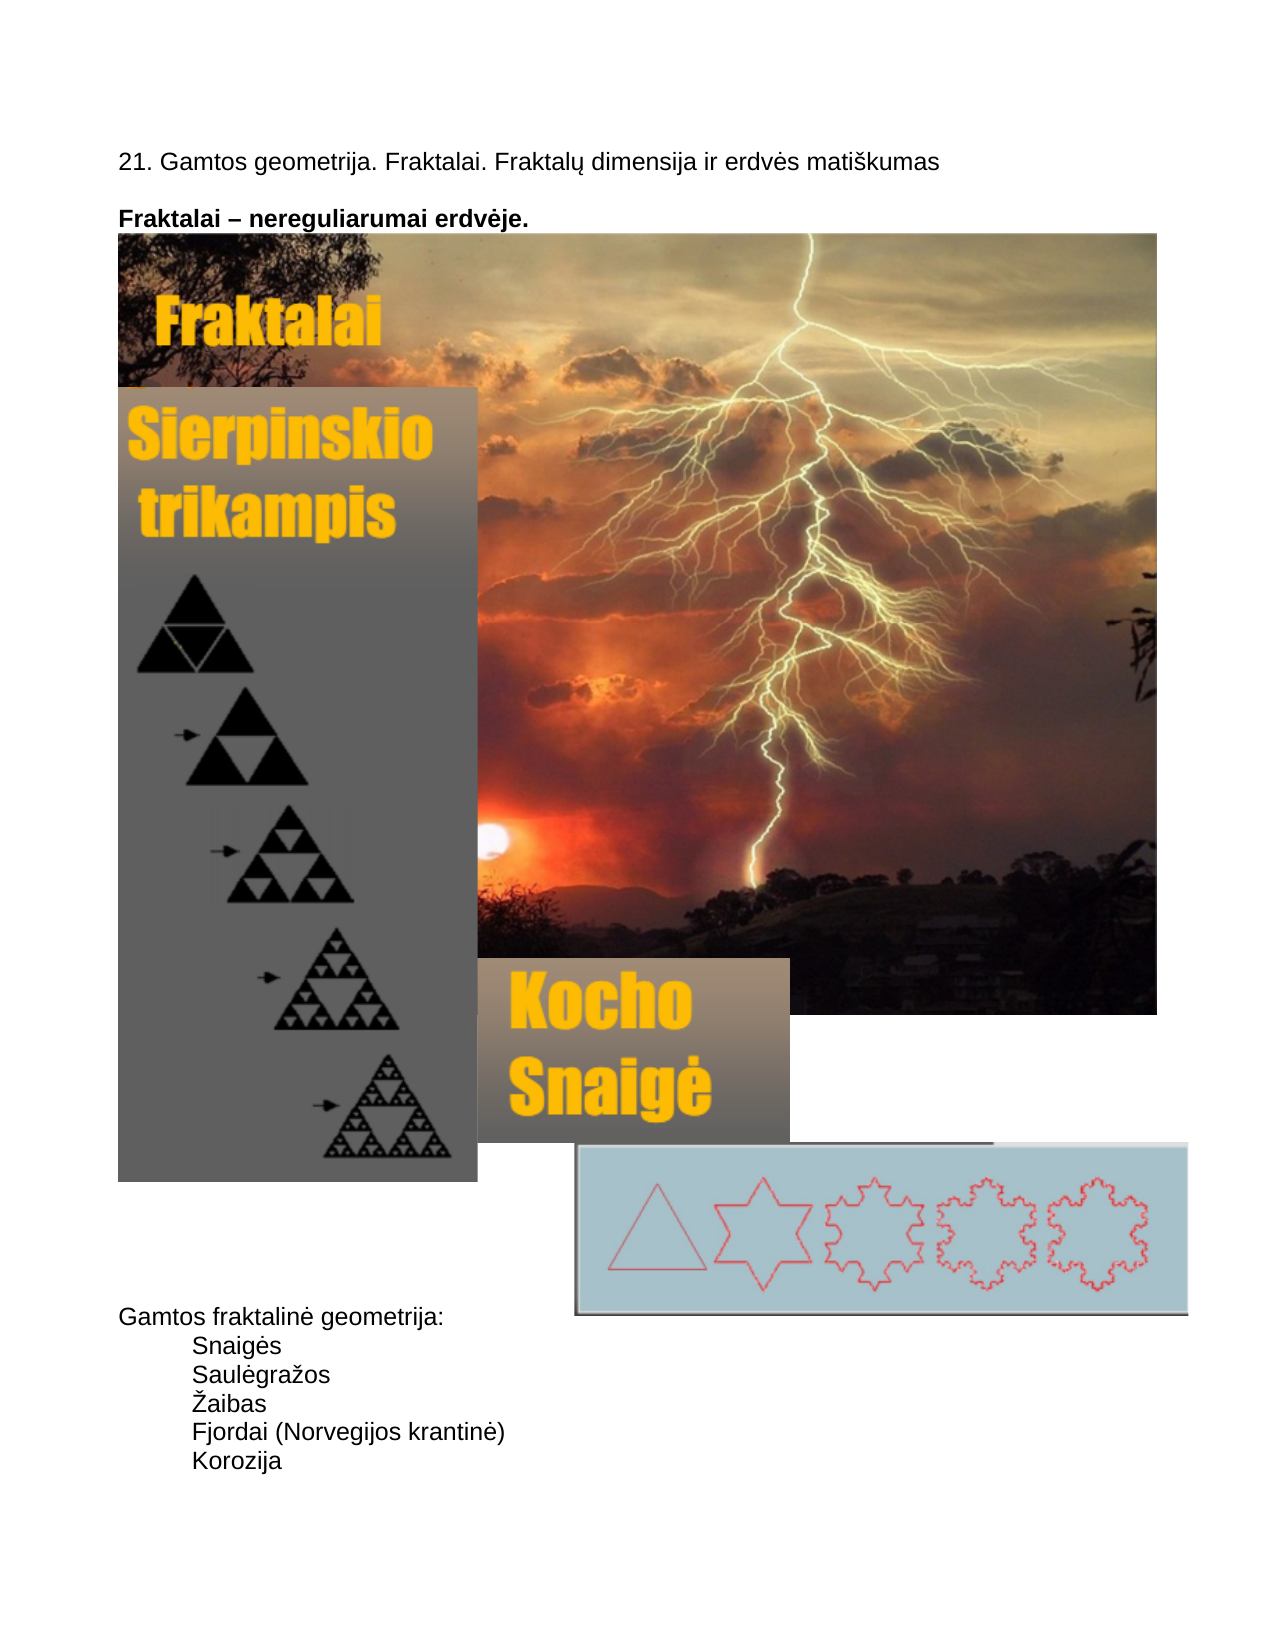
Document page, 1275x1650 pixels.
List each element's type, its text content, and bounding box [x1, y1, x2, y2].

text Fjordai (Norvegijos krantinė) [118, 1417, 1157, 1446]
text Korozija [118, 1446, 1157, 1475]
text Snaigės [118, 1331, 1157, 1360]
text Saulėgražos [118, 1360, 1157, 1389]
picture [118, 233, 1189, 1316]
text Gamtos fraktalinė geometrija: [118, 1274, 1157, 1331]
text 21. Gamtos geometrija. Fraktalai. Fraktalų dimensija ir erdvės matiškumas [118, 147, 1157, 176]
text Fraktalai – nereguliarumai erdvėje. [118, 204, 1157, 233]
text Žaibas [118, 1389, 1157, 1417]
